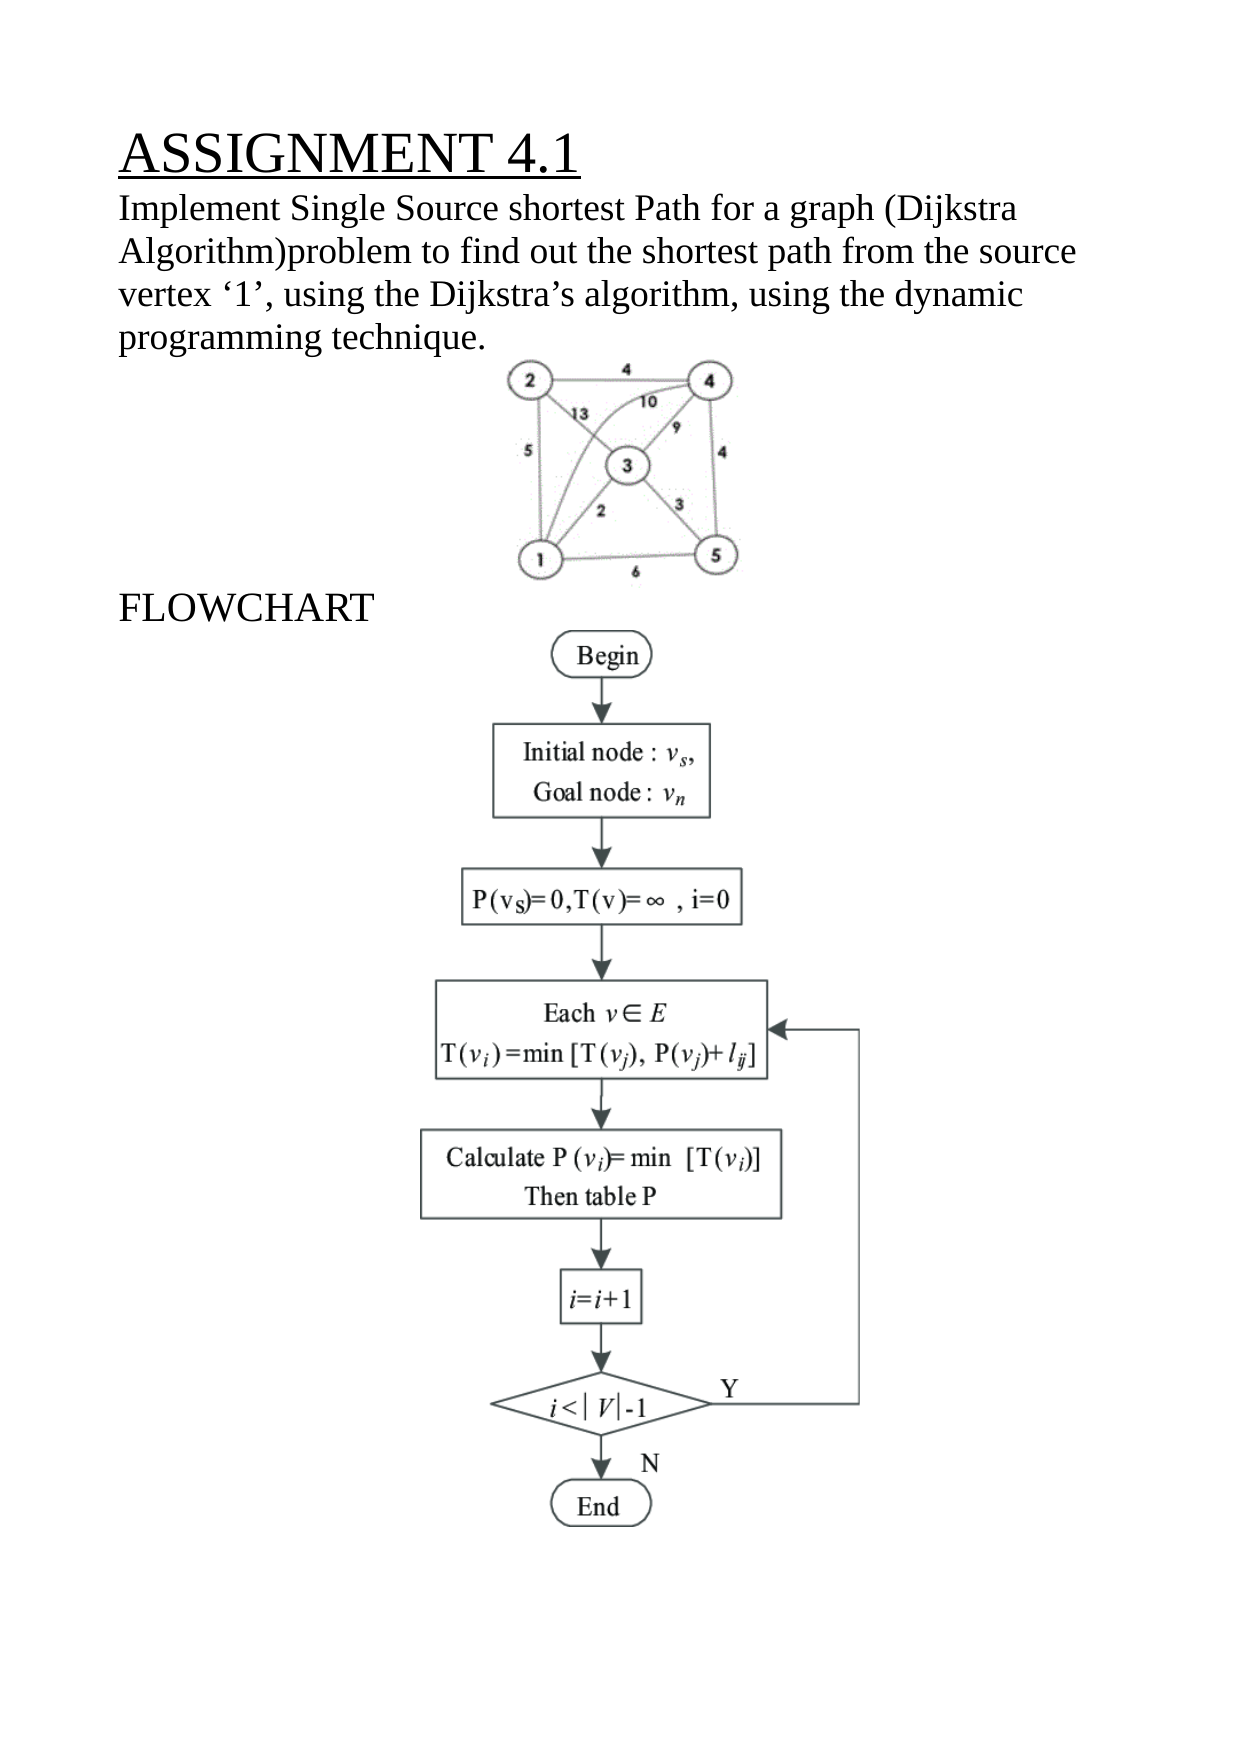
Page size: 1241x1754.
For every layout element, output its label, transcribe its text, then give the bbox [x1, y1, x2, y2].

picture [478, 357, 762, 593]
text FLOWCHART [118, 583, 1122, 631]
text ASSIGNMENT 4.1 [118, 118, 1122, 185]
text Implement Single Source shortest Path for a graph (Dijkstra Algorithm)problem to find out the shortest path from the source vertex ‘1’, using the Dijkstra’s algorithm, using the dynamic programming technique. [118, 185, 1122, 358]
picture [420, 630, 860, 1527]
